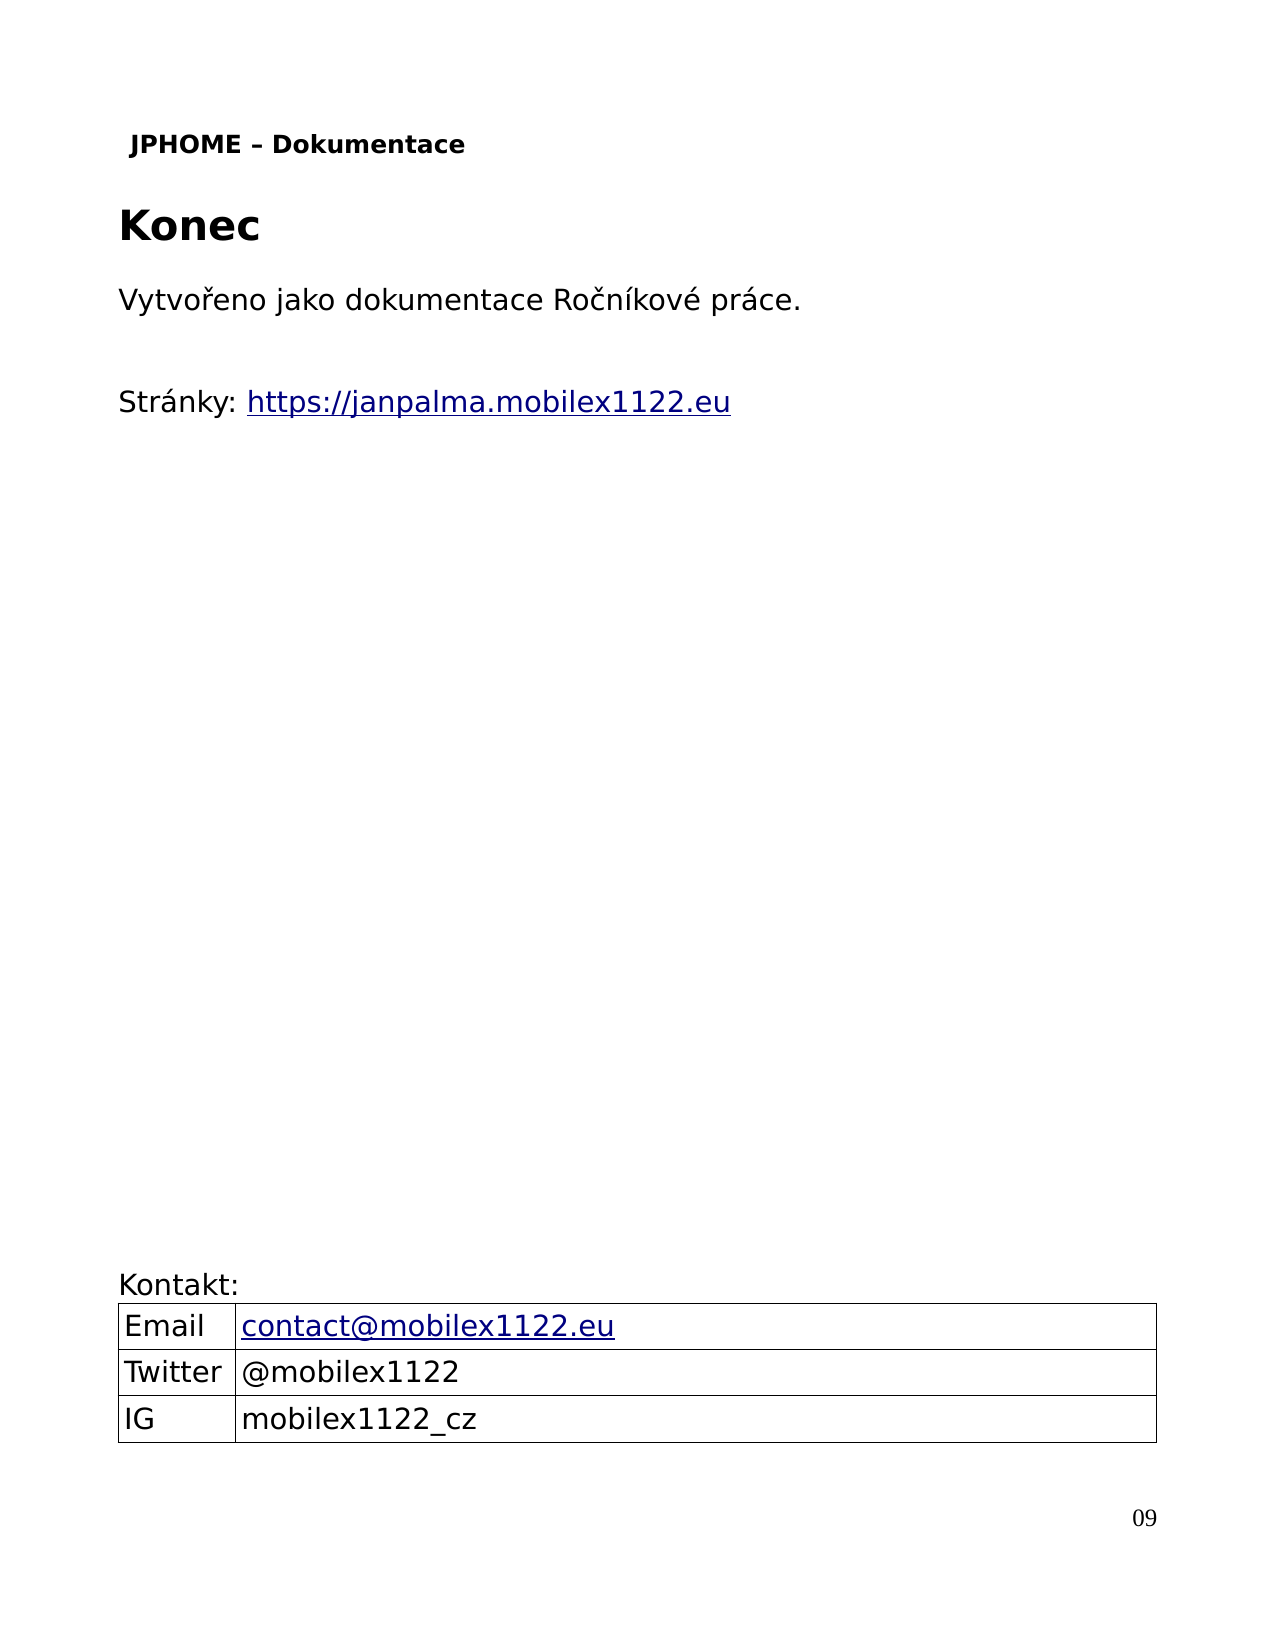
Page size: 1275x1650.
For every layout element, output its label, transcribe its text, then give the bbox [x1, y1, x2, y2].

table_cell Twitter [119, 1350, 235, 1395]
table_cell IG [119, 1396, 235, 1442]
table_cell @mobilex1122 [236, 1350, 1156, 1395]
text Kontakt: [118, 1268, 1157, 1302]
table_header contact@mobilex1122.eu [236, 1304, 1156, 1349]
table_header Email [119, 1304, 235, 1349]
text Konec [118, 201, 1157, 250]
text Vytvořeno jako dokumentace Ročníkové práce. [118, 284, 1157, 318]
text Stránky: https://janpalma.mobilex1122.eu [118, 386, 1157, 419]
table_cell mobilex1122_cz [236, 1396, 1156, 1442]
